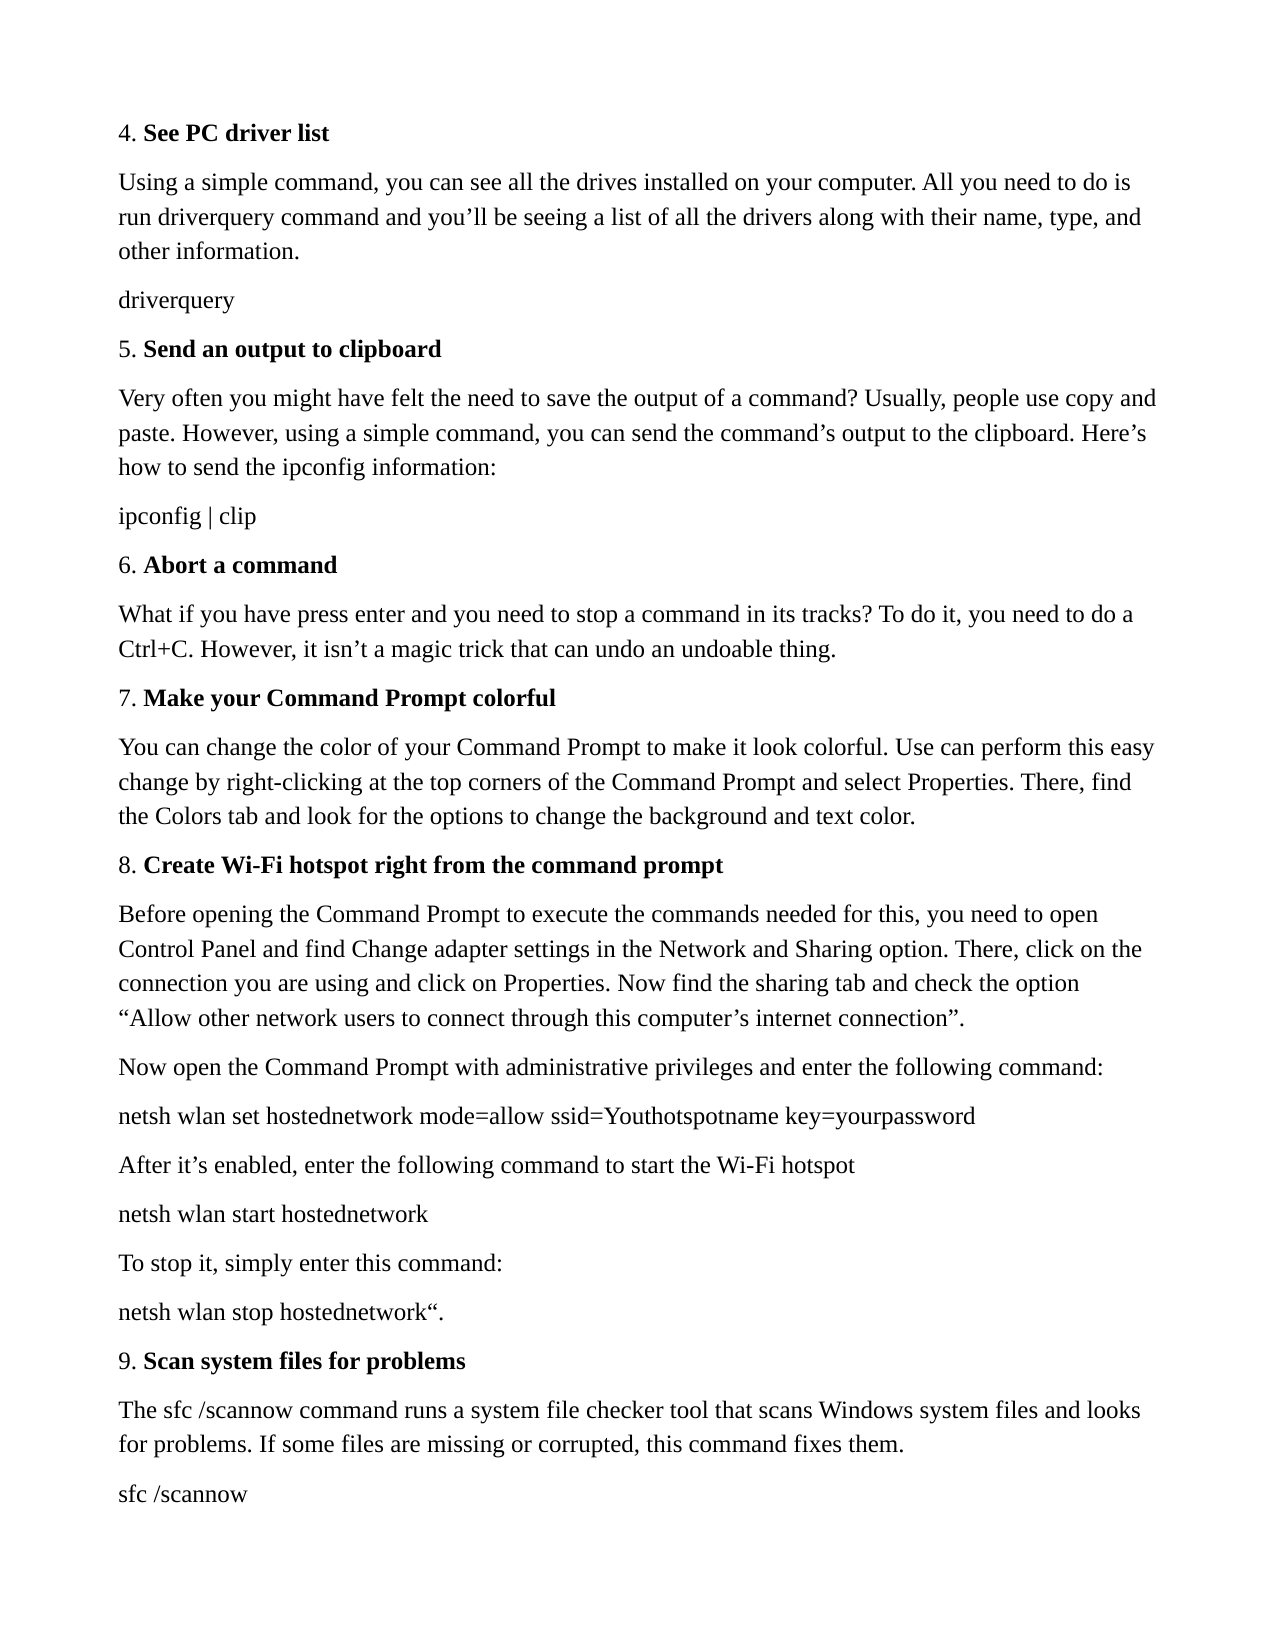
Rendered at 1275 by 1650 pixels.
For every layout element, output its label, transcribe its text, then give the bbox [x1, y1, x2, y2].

text 8. Create Wi-Fi hotspot right from the command prompt [118, 850, 1157, 879]
text Very often you might have felt the need to save the output of a command? Usually, people use copy and paste. However, using a simple command, you can send the command’s output to the clipboard. Here’s how to send the ipconfig information: [118, 383, 1157, 481]
text 7. Make your Command Prompt colorful [118, 683, 1157, 712]
text 9. Scan system files for problems [118, 1346, 1157, 1375]
text What if you have press enter and you need to stop a command in its tracks? To do it, you need to do a Ctrl+C. However, it isn’t a magic trick that can undo an undoable thing. [118, 599, 1157, 663]
text 5. Send an output to clipboard [118, 334, 1157, 363]
text After it’s enabled, enter the following command to start the Wi-Fi hotspot [118, 1150, 1157, 1178]
text 4. See PC driver list [118, 118, 1157, 147]
text netsh wlan stop hostednetwork“. [118, 1297, 1157, 1326]
text Using a simple command, you can see all the drives installed on your computer. All you need to do is run driverquery command and you’ll be seeing a list of all the drivers along with their name, type, and other information. [118, 167, 1157, 265]
text ipconfig | clip [118, 501, 1157, 530]
text To stop it, simply enter this command: [118, 1248, 1157, 1277]
text driverquery [118, 285, 1157, 314]
text Now open the Command Prompt with administrative privileges and enter the following command: [118, 1052, 1157, 1080]
text Before opening the Command Prompt to execute the commands needed for this, you need to open Control Panel and find Change adapter settings in the Network and Sharing option. There, click on the connection you are using and click on Properties. Now find the sharing tab and check the option “Allow other network users to connect through this computer’s internet connection”. [118, 899, 1157, 1031]
text netsh wlan set hostednetwork mode=allow ssid=Youthotspotname key=yourpassword [118, 1101, 1157, 1129]
text sfc /scannow [118, 1479, 1157, 1507]
text netsh wlan start hostednetwork [118, 1199, 1157, 1228]
text The sfc /scannow command runs a system file checker tool that scans Windows system files and looks for problems. If some files are missing or corrupted, this command fixes them. [118, 1395, 1157, 1458]
text You can change the color of your Command Prompt to make it look colorful. Use can perform this easy change by right-clicking at the top corners of the Command Prompt and select Properties. There, find the Colors tab and look for the options to change the background and text color. [118, 732, 1157, 830]
text 6. Abort a command [118, 550, 1157, 579]
